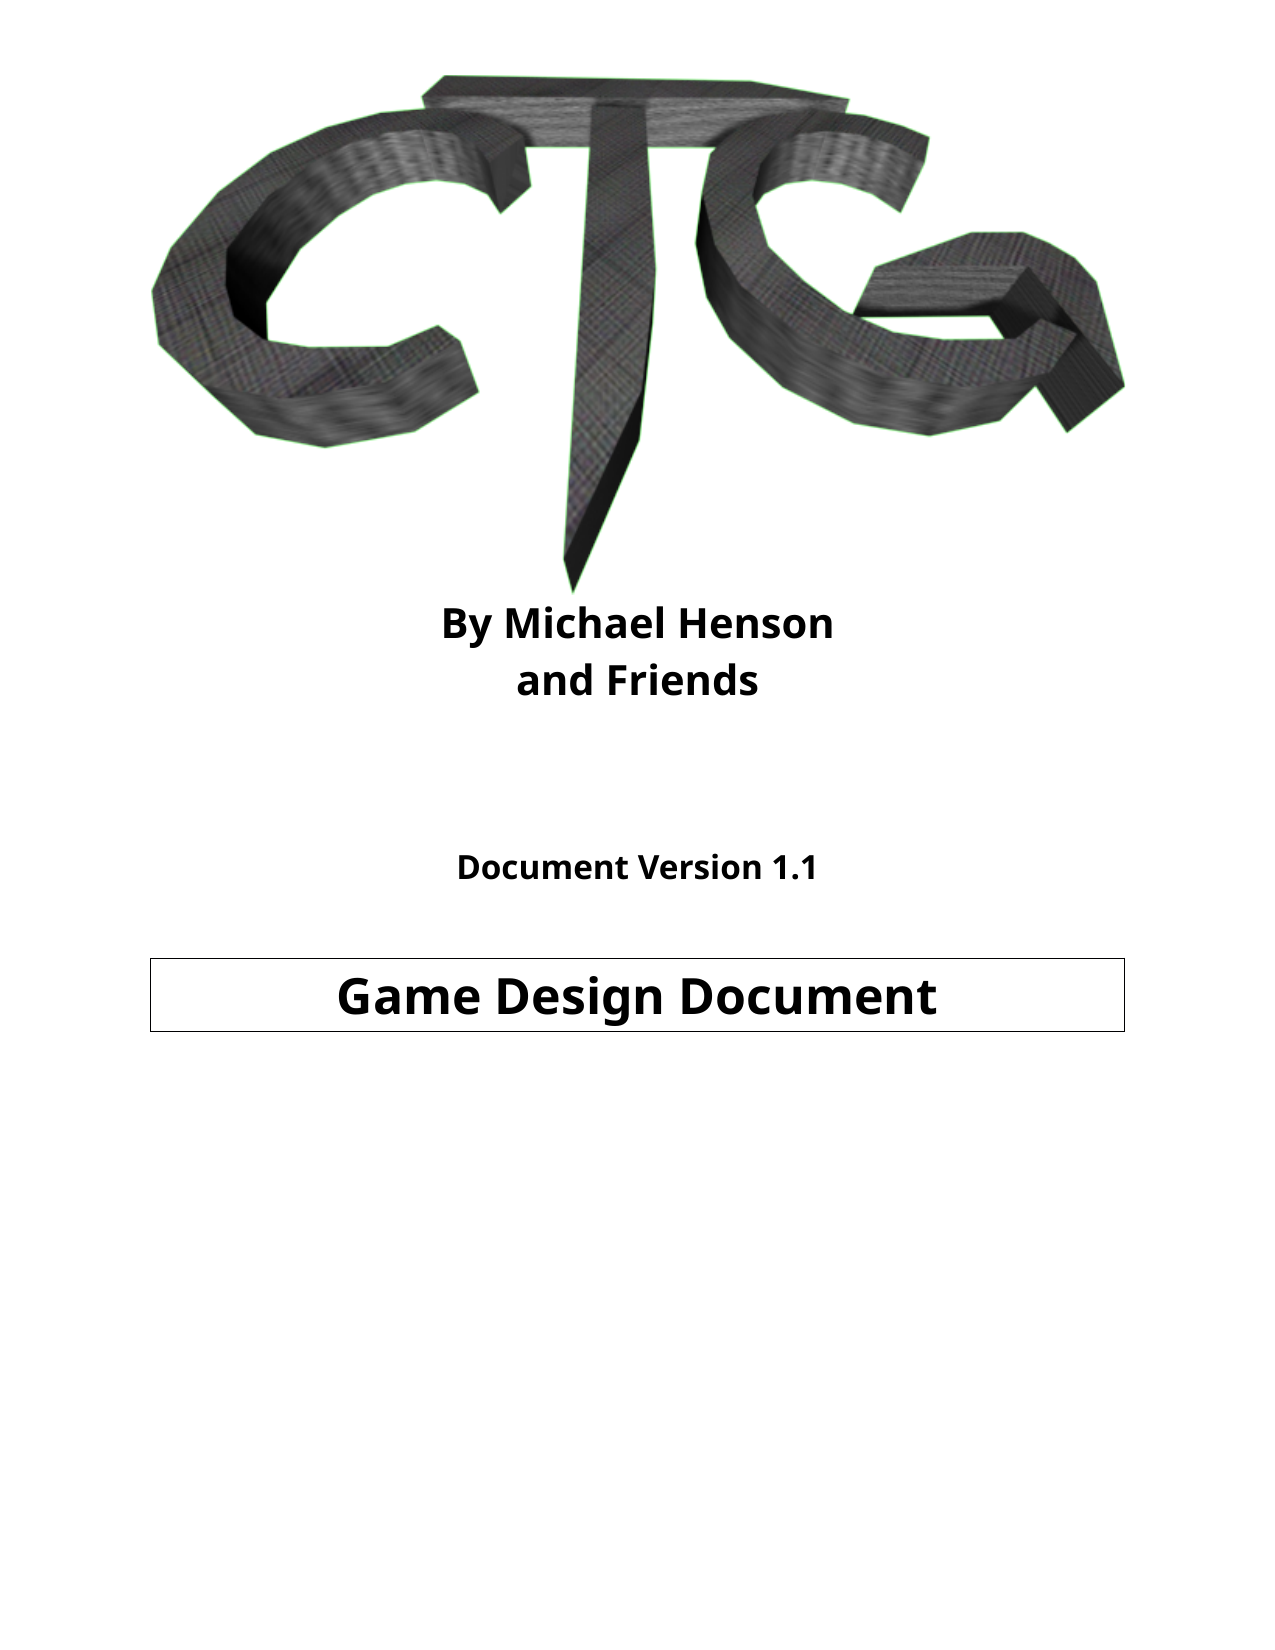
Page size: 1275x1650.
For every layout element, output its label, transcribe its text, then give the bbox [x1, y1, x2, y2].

text By Michael Henson [150, 595, 1125, 651]
text Document Version 1.1 [150, 844, 1125, 889]
text Game Design Document [151, 959, 1124, 1031]
text and Friends [150, 651, 1125, 708]
picture [150, 75, 1125, 595]
